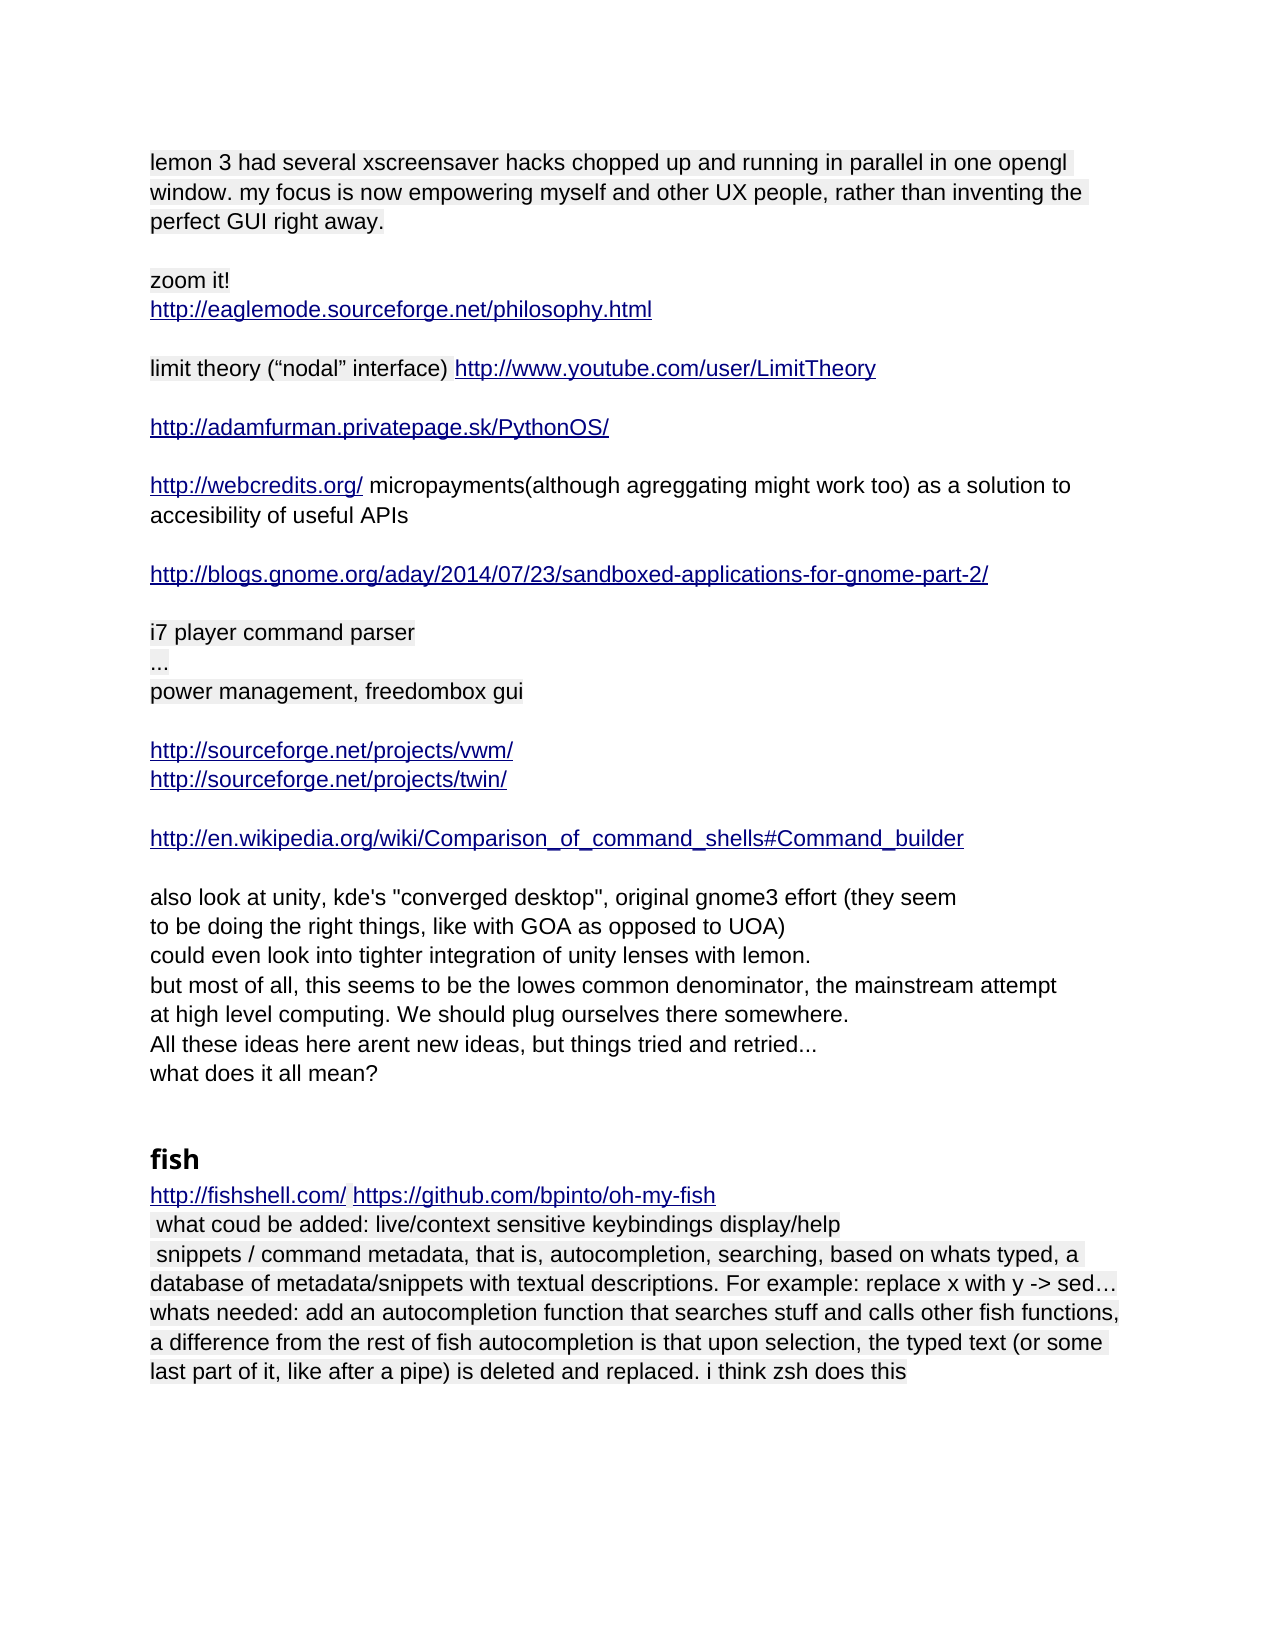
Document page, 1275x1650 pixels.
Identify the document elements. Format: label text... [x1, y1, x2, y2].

text at high level computing. We should plug ourselves there somewhere. [150, 1002, 1125, 1027]
text lemon 3 had several xscreensaver hacks chopped up and running in parallel in one opengl window. my focus is now empowering myself and other UX people, rather than inventing the perfect GUI right away. [150, 150, 1125, 234]
text zoom it! [150, 267, 1125, 293]
text http://eaglemode.sourceforge.net/philosophy.html [150, 297, 1125, 322]
text limit theory (“nodal” interface) http://www.youtube.com/user/LimitTheory [150, 356, 1125, 381]
text what coud be added: live/context sensitive keybindings display/help [150, 1212, 1125, 1238]
text http://adamfurman.privatepage.sk/PythonOS/ [150, 414, 1125, 440]
text what does it all mean? [150, 1061, 1125, 1086]
text power management, freedombox gui [150, 679, 1125, 704]
text http://webcredits.org/ micropayments(although agreggating might work too) as a solution to accesibility of useful APIs [150, 473, 1125, 528]
text to be doing the right things, like with GOA as opposed to UOA) [150, 914, 1125, 939]
text ... [150, 649, 1125, 675]
text http://sourceforge.net/projects/twin/ [150, 767, 1125, 792]
text snippets / command metadata, that is, autocompletion, searching, based on whats typed, a database of metadata/snippets with textual descriptions. For example: replace x with y -> sed… [150, 1241, 1125, 1296]
text i7 player command parser [150, 620, 1125, 646]
text could even look into tighter integration of unity lenses with lemon. [150, 943, 1125, 969]
subtitle fish [150, 1140, 1125, 1177]
text also look at unity, kde's "converged desktop", original gnome3 effort (they seem [150, 884, 1125, 910]
text http://sourceforge.net/projects/vwm/ [150, 737, 1125, 763]
text http://en.wikipedia.org/wiki/Comparison_of_command_shells#Command_builder [150, 826, 1125, 851]
text All these ideas here arent new ideas, but things tried and retried... [150, 1031, 1125, 1057]
text but most of all, this seems to be the lowes common denominator, the mainstream attempt [150, 972, 1125, 998]
text http://blogs.gnome.org/aday/2014/07/23/sandboxed-applications-for-gnome-part-2/ [150, 561, 1125, 587]
text http://fishshell.com/ https://github.com/bpinto/oh-my-fish [150, 1183, 1125, 1208]
text whats needed: add an autocompletion function that searches stuff and calls other fish functions, a difference from the rest of fish autocompletion is that upon selection, the typed text (or some last part of it, like after a pipe) is deleted and replaced. i think zsh does this [150, 1300, 1125, 1384]
